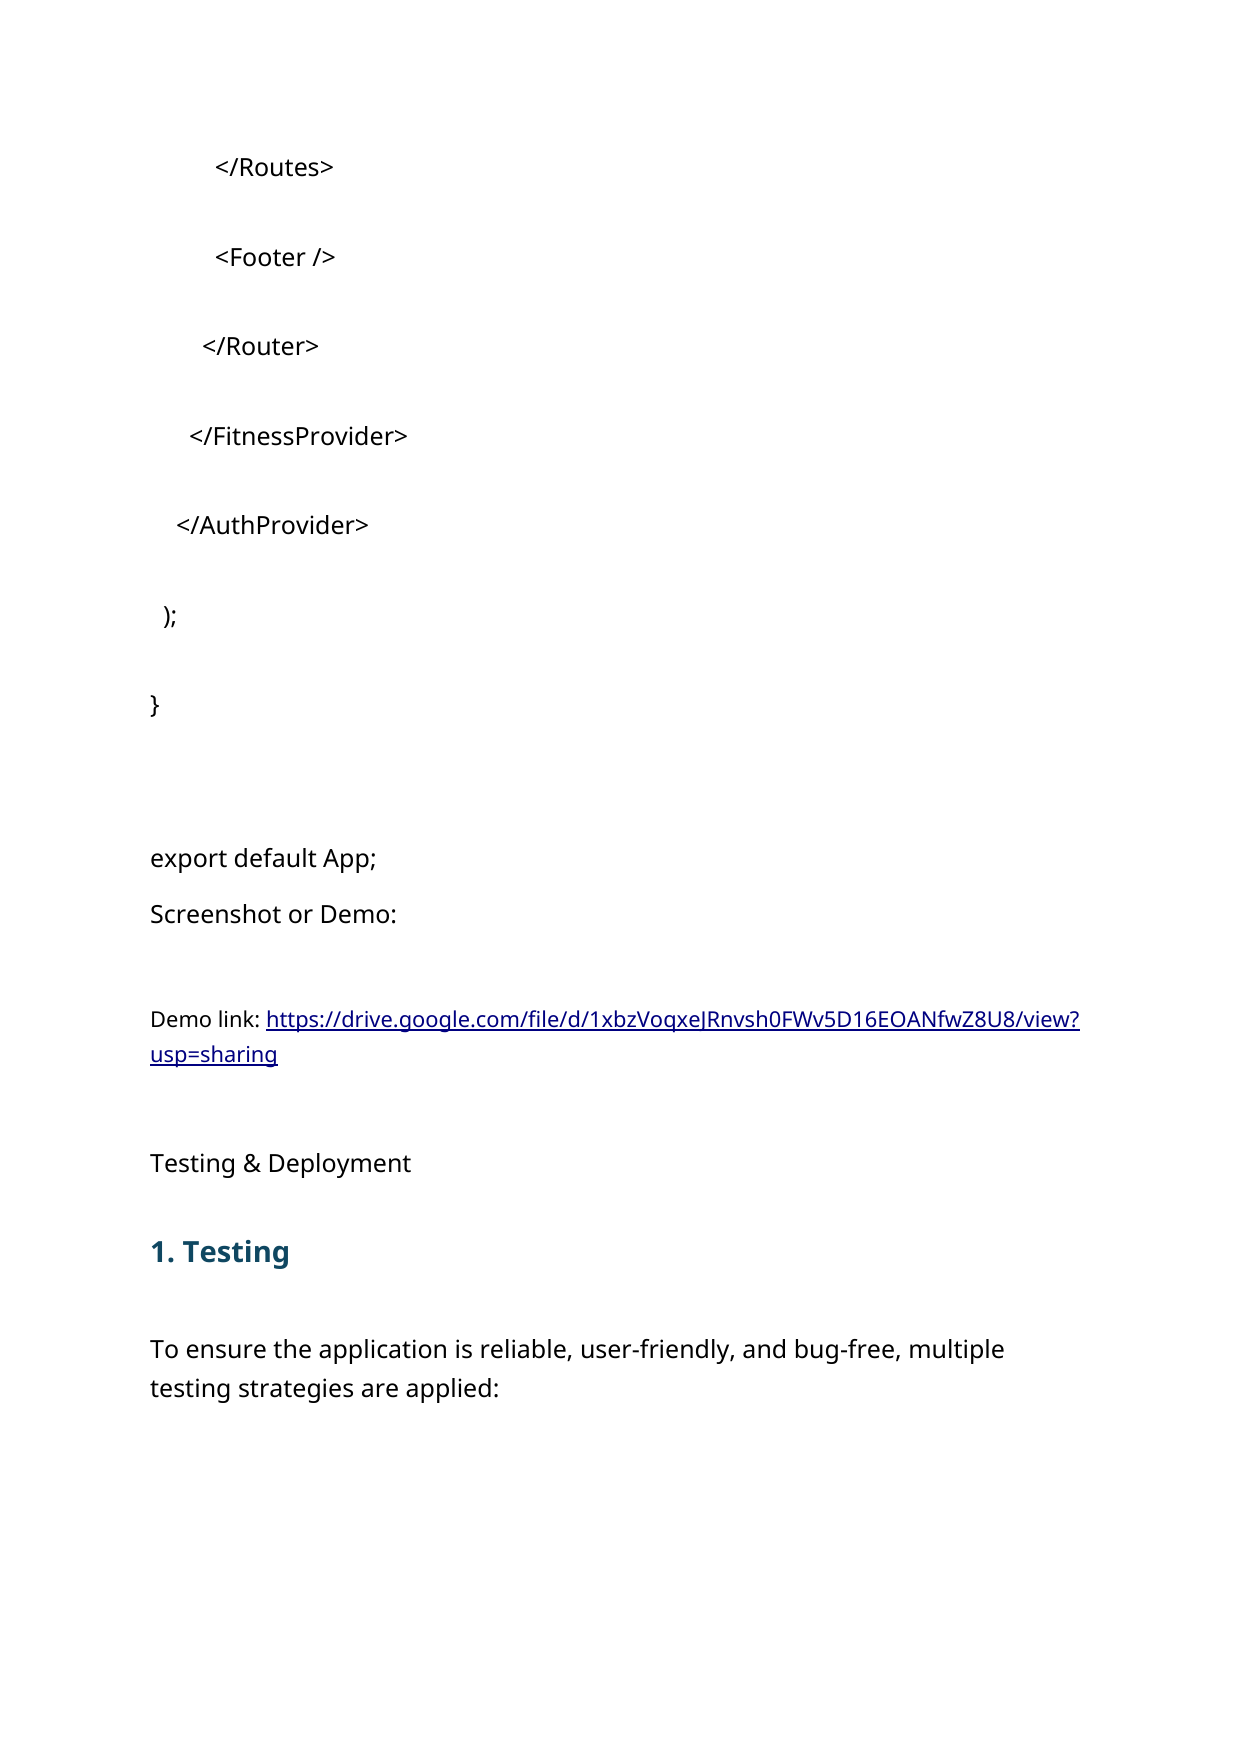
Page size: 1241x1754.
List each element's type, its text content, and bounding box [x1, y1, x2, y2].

text Screenshot or Demo: [150, 897, 1090, 931]
text ); [150, 597, 1090, 631]
text <Footer /> [150, 239, 1090, 273]
text Testing & Deployment [150, 1146, 1090, 1180]
text To ensure the application is reliable, user-friendly, and bug-free, multiple testing strategies are applied: [150, 1332, 1090, 1405]
text Demo link: https://drive.google.com/file/d/1xbzVoqxeJRnvsh0FWv5D16EOANfwZ8U8/view?usp=sharing [150, 1004, 1090, 1068]
text </FitnessProvider> [150, 418, 1090, 452]
text </AuthProvider> [150, 508, 1090, 542]
text } [150, 687, 1090, 721]
text export default App; [150, 841, 1090, 875]
text </Routes> [150, 150, 1090, 184]
text </Router> [150, 329, 1090, 363]
subtitle 1. Testing [150, 1231, 1090, 1271]
